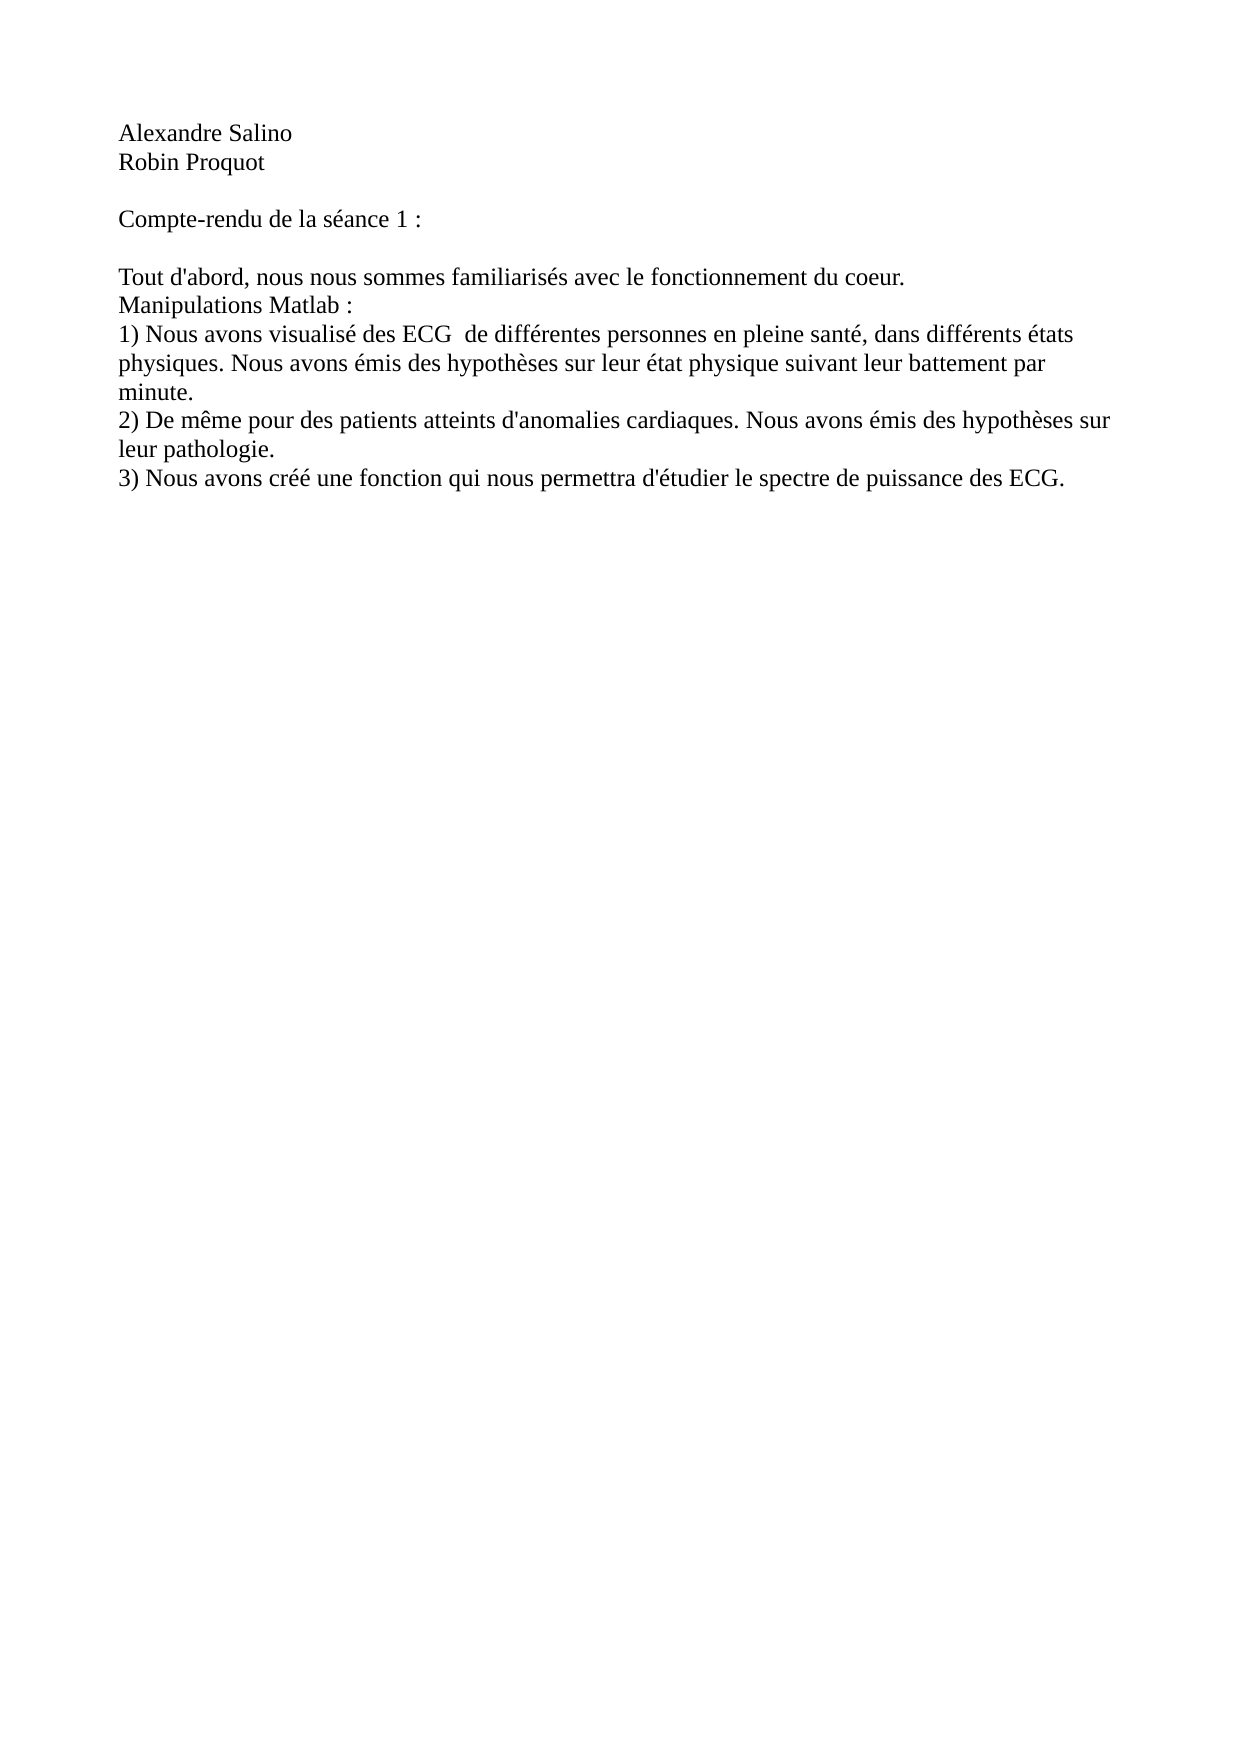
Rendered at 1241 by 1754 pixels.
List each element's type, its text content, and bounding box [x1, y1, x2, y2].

text Compte-rendu de la séance 1 : [118, 204, 1122, 233]
text 1) Nous avons visualisé des ECG de différentes personnes en pleine santé, dans différents états physiques. Nous avons émis des hypothèses sur leur état physique suivant leur battement par minute. [118, 319, 1122, 406]
text 2) De même pour des patients atteints d'anomalies cardiaques. Nous avons émis des hypothèses sur leur pathologie. [118, 406, 1122, 463]
text Manipulations Matlab : [118, 291, 1122, 319]
text Tout d'abord, nous nous sommes familiarisés avec le fonctionnement du coeur. [118, 262, 1122, 291]
text 3) Nous avons créé une fonction qui nous permettra d'étudier le spectre de puissance des ECG. [118, 463, 1122, 492]
text Robin Proquot [118, 147, 1122, 176]
text Alexandre Salino [118, 118, 1122, 147]
